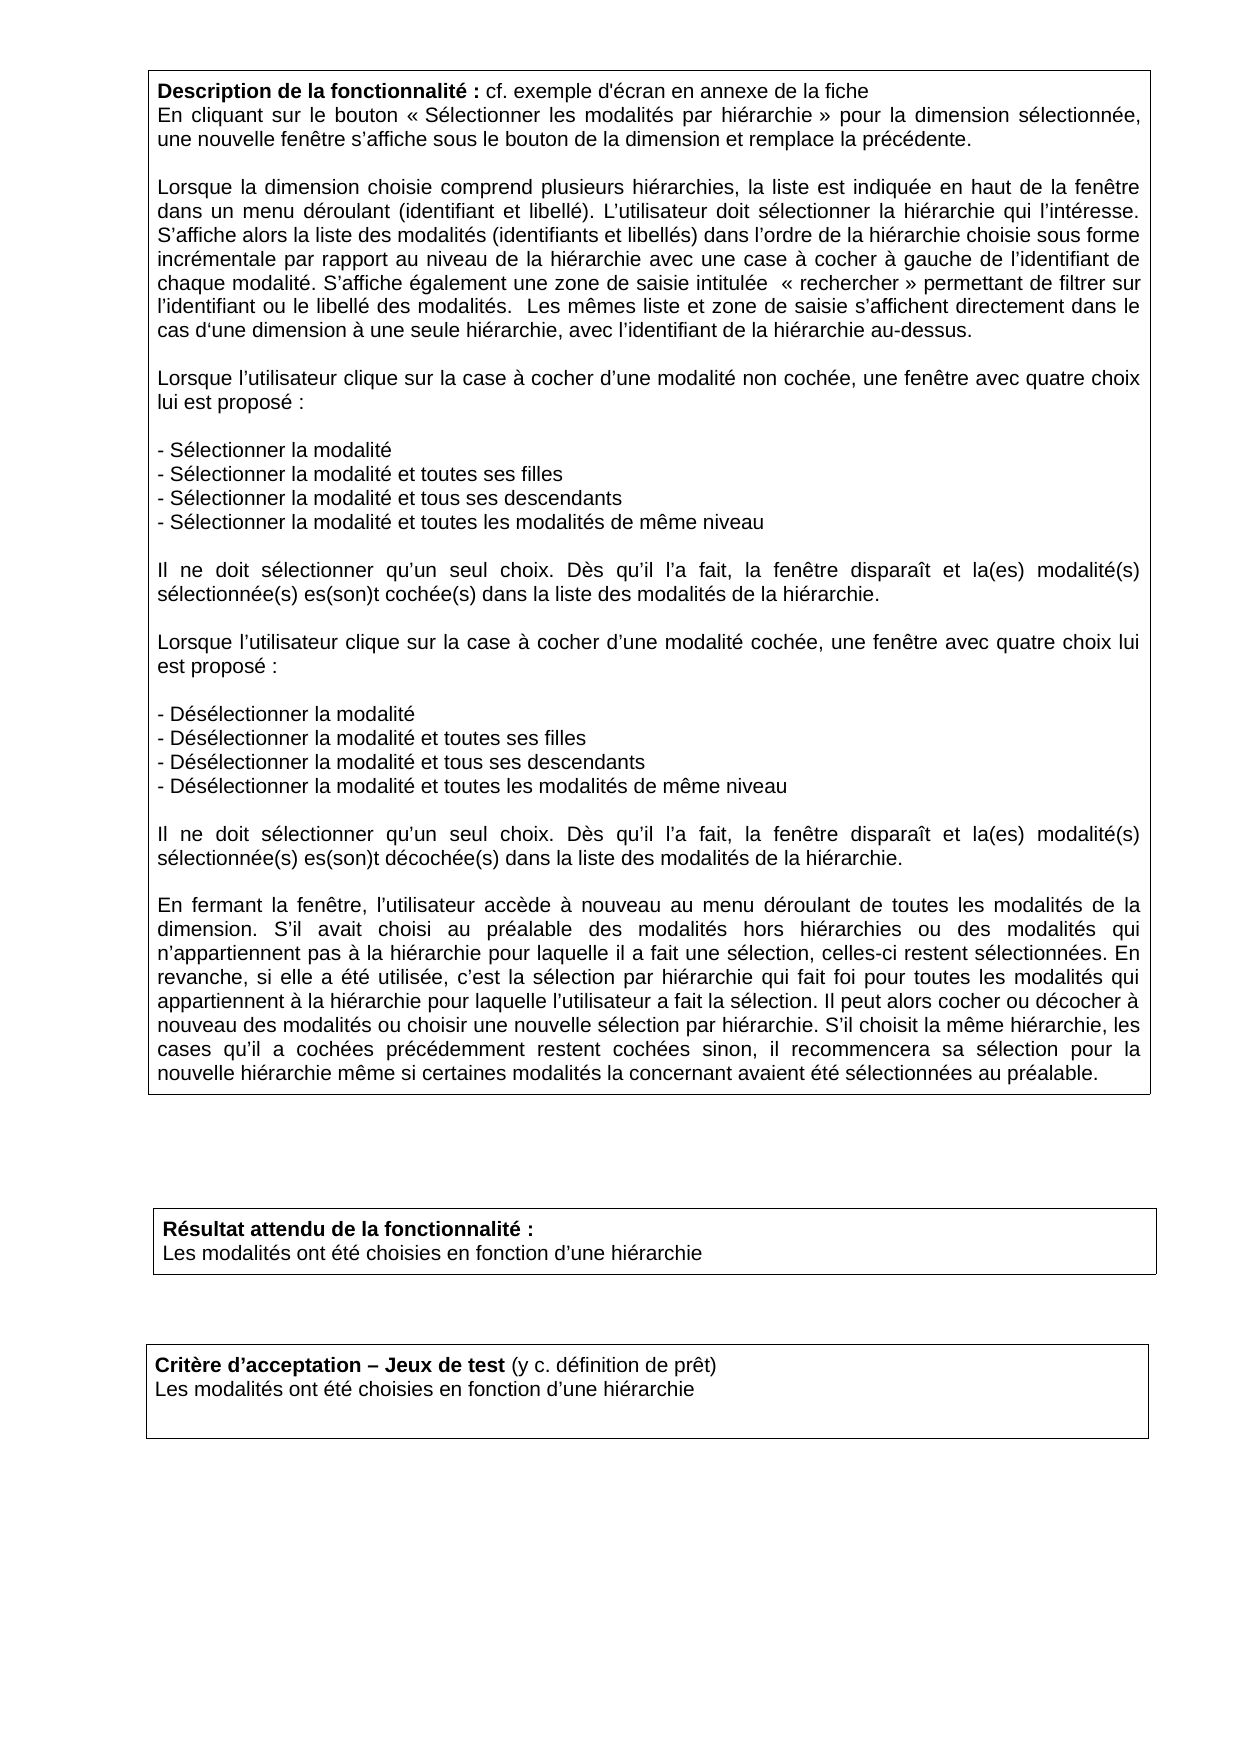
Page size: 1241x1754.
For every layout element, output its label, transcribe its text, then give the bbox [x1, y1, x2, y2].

text - Désélectionner la modalité [157, 702, 1141, 726]
text - Sélectionner la modalité [157, 438, 1141, 462]
text - Désélectionner la modalité et tous ses descendants [157, 749, 1141, 773]
text Les modalités ont été choisies en fonction d’une hiérarchie [162, 1241, 1147, 1265]
text - Désélectionner la modalité et toutes les modalités de même niveau [157, 773, 1141, 797]
text En cliquant sur le bouton « Sélectionner les modalités par hiérarchie » pour la dimension sélectionnée, une nouvelle fenêtre s’affiche sous le bouton de la dimension et remplace la précédente. [157, 103, 1141, 151]
text Il ne doit sélectionner qu’un seul choix. Dès qu’il l’a fait, la fenêtre disparaît et la(es) modalité(s) sélectionnée(s) es(son)t cochée(s) dans la liste des modalités de la hiérarchie. [157, 558, 1141, 606]
text - Sélectionner la modalité et toutes ses filles [157, 462, 1141, 486]
text Lorsque l’utilisateur clique sur la case à cocher d’une modalité cochée, une fenêtre avec quatre choix lui est proposé : [157, 630, 1141, 678]
text Description de la fonctionnalité : cf. exemple d'écran en annexe de la fiche [157, 79, 1141, 103]
text - Sélectionner la modalité et tous ses descendants [157, 486, 1141, 510]
text Critère d’acceptation – Jeux de test (y c. définition de prêt) [154, 1353, 1139, 1377]
text - Désélectionner la modalité et toutes ses filles [157, 726, 1141, 749]
text Lorsque la dimension choisie comprend plusieurs hiérarchies, la liste est indiquée en haut de la fenêtre dans un menu déroulant (identifiant et libellé). L’utilisateur doit sélectionner la hiérarchie qui l’intéresse. S’affiche alors la liste des modalités (identifiants et libellés) dans l’ordre de la hiérarchie choisie sous forme incrémentale par rapport au niveau de la hiérarchie avec une case à cocher à gauche de l’identifiant de chaque modalité. S’affiche également une zone de saisie intitulée « rechercher » permettant de filtrer sur l’identifiant ou le libellé des modalités. Les mêmes liste et zone de saisie s’affichent directement dans le cas d‘une dimension à une seule hiérarchie, avec l’identifiant de la hiérarchie au-dessus. [157, 174, 1141, 342]
text En fermant la fenêtre, l’utilisateur accède à nouveau au menu déroulant de toutes les modalités de la dimension. S’il avait choisi au préalable des modalités hors hiérarchies ou des modalités qui n’appartiennent pas à la hiérarchie pour laquelle il a fait une sélection, celles-ci restent sélectionnées. En revanche, si elle a été utilisée, c’est la sélection par hiérarchie qui fait foi pour toutes les modalités qui appartiennent à la hiérarchie pour laquelle l’utilisateur a fait la sélection. Il peut alors cocher ou décocher à nouveau des modalités ou choisir une nouvelle sélection par hiérarchie. S’il choisit la même hiérarchie, les cases qu’il a cochées précédemment restent cochées sinon, il recommencera sa sélection pour la nouvelle hiérarchie même si certaines modalités la concernant avaient été sélectionnées au préalable. [157, 893, 1141, 1085]
text - Sélectionner la modalité et toutes les modalités de même niveau [157, 510, 1141, 534]
text Les modalités ont été choisies en fonction d’une hiérarchie [154, 1377, 1139, 1401]
text Résultat attendu de la fonctionnalité : [162, 1217, 1147, 1241]
text Lorsque l’utilisateur clique sur la case à cocher d’une modalité non cochée, une fenêtre avec quatre choix lui est proposé : [157, 366, 1141, 414]
text Il ne doit sélectionner qu’un seul choix. Dès qu’il l’a fait, la fenêtre disparaît et la(es) modalité(s) sélectionnée(s) es(son)t décochée(s) dans la liste des modalités de la hiérarchie. [157, 821, 1141, 869]
